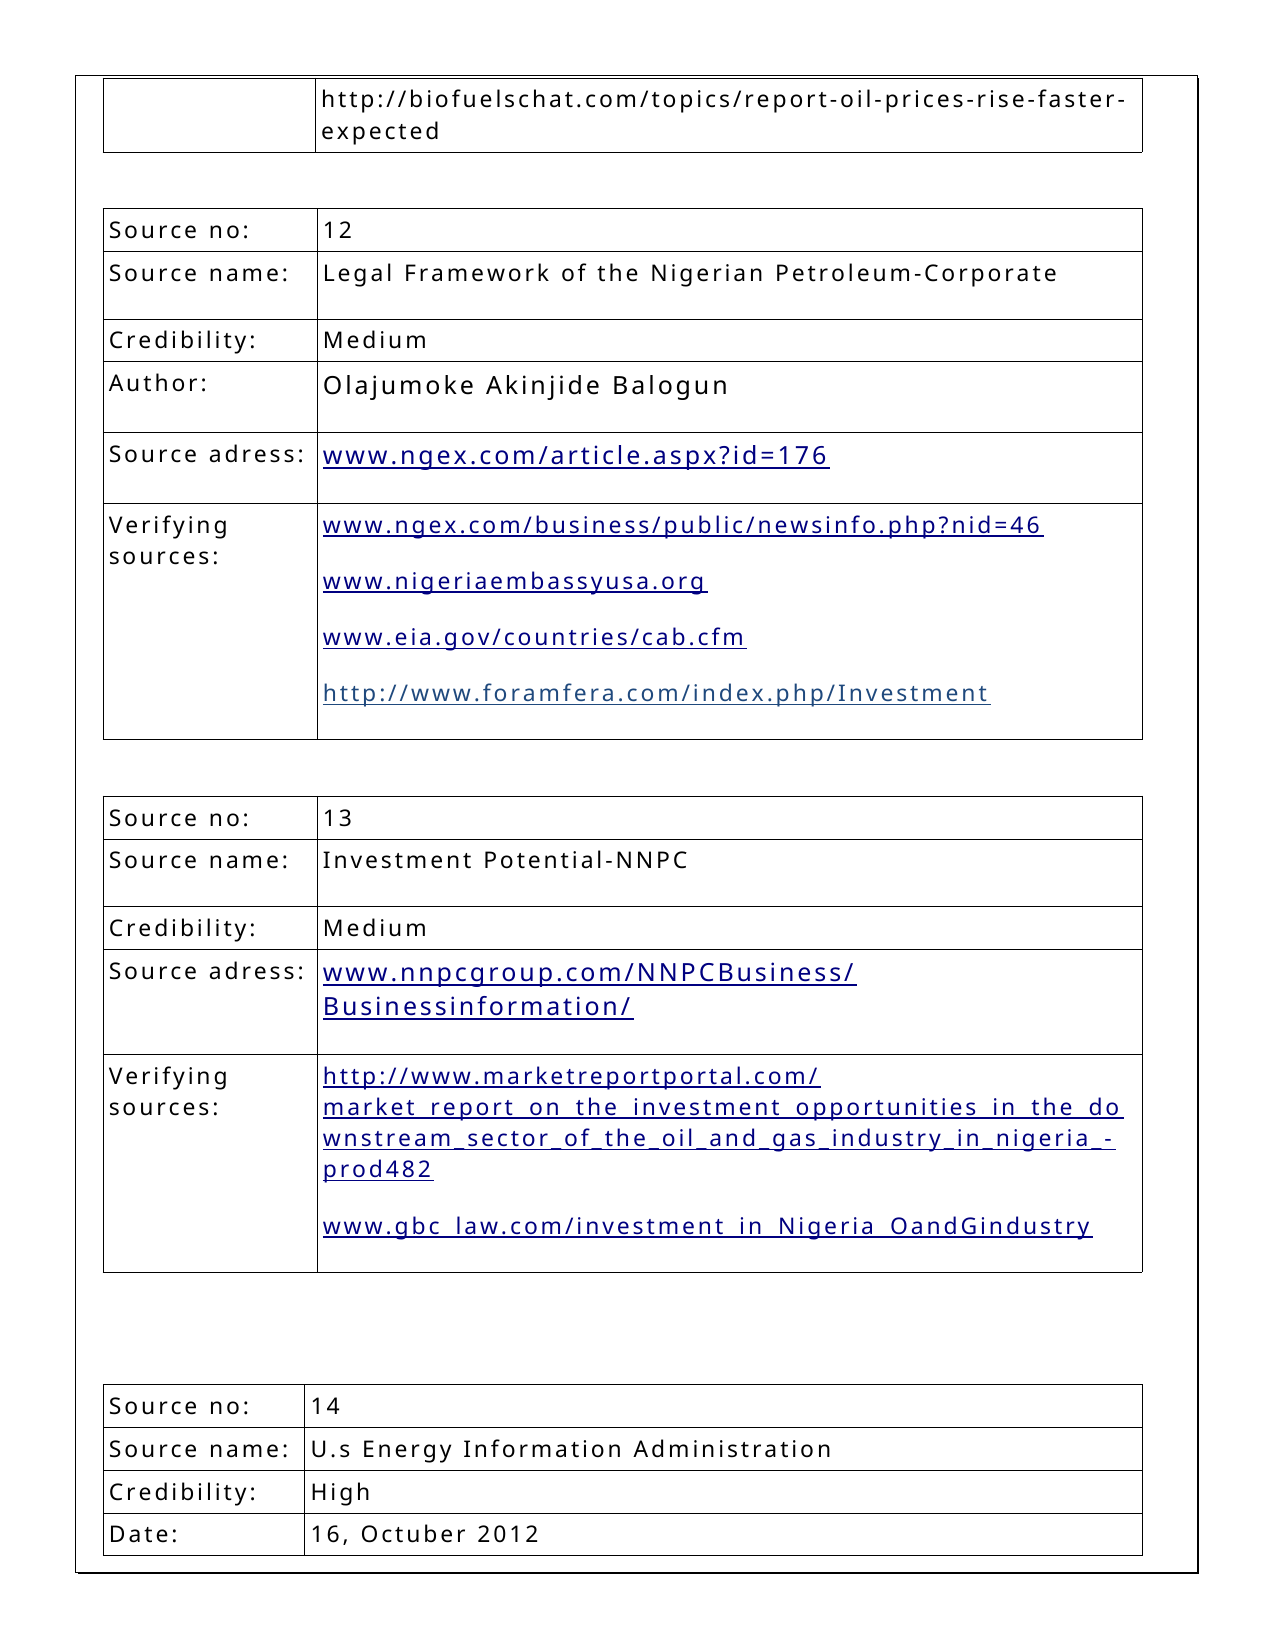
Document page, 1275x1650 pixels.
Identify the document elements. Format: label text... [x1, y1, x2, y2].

table_cell Source name: [104, 252, 317, 319]
table_cell http://biofuelschat.com/topics/report-oil-prices-rise-faster-expected [316, 79, 1142, 152]
table_cell Date: [104, 1514, 304, 1555]
table_cell Medium [318, 320, 1142, 361]
table_cell Olajumoke Akinjide Balogun [318, 362, 1142, 432]
table_cell Source adress: [104, 433, 317, 503]
table_cell High [305, 1471, 1142, 1513]
table_header 13 [318, 797, 1142, 838]
table_cell www.nnpcgroup.com/NNPCBusiness/Businessinformation/ [318, 950, 1142, 1054]
table_cell U.s Energy Information Administration [305, 1428, 1142, 1470]
table_cell Source name: [104, 1428, 304, 1470]
table_cell www.ngex.com/article.aspx?id=176 [318, 433, 1142, 503]
table_header Source no: [104, 1385, 304, 1427]
table_cell www.ngex.com/business/public/newsinfo.php?nid=46 www.nigeriaembassyusa.org www.eia.gov/countries/cab.cfm http://www.foramfera.com/index.php/Investment [318, 504, 1142, 739]
table_header 14 [305, 1385, 1142, 1427]
table_cell [104, 79, 315, 152]
table_cell Investment Potential-NNPC [318, 840, 1142, 906]
table_cell Legal Framework of the Nigerian Petroleum-Corporate [318, 252, 1142, 319]
table_cell Credibility: [104, 907, 317, 949]
table_cell Verifying sources: [104, 1055, 317, 1272]
table_cell Author: [104, 362, 317, 432]
table_cell Source adress: [104, 950, 317, 1054]
table_cell Credibility: [104, 1471, 304, 1513]
table_cell 16, Octuber 2012 [305, 1514, 1142, 1555]
table_cell Credibility: [104, 320, 317, 361]
table_cell Medium [318, 907, 1142, 949]
table_header Source no: [104, 209, 317, 251]
table_cell Verifying sources: [104, 504, 317, 739]
table_header 12 [318, 209, 1142, 251]
table_cell Source name: [104, 840, 317, 906]
table_cell http://www.marketreportportal.com/market_report_on_the_investment_opportunities_in_the_downstream_sector_of_the_oil_and_gas_industry_in_nigeria_-prod482 www.gbc_law.com/investment_in_Nigeria_OandGindustry [318, 1055, 1142, 1272]
table_header Source no: [104, 797, 317, 838]
